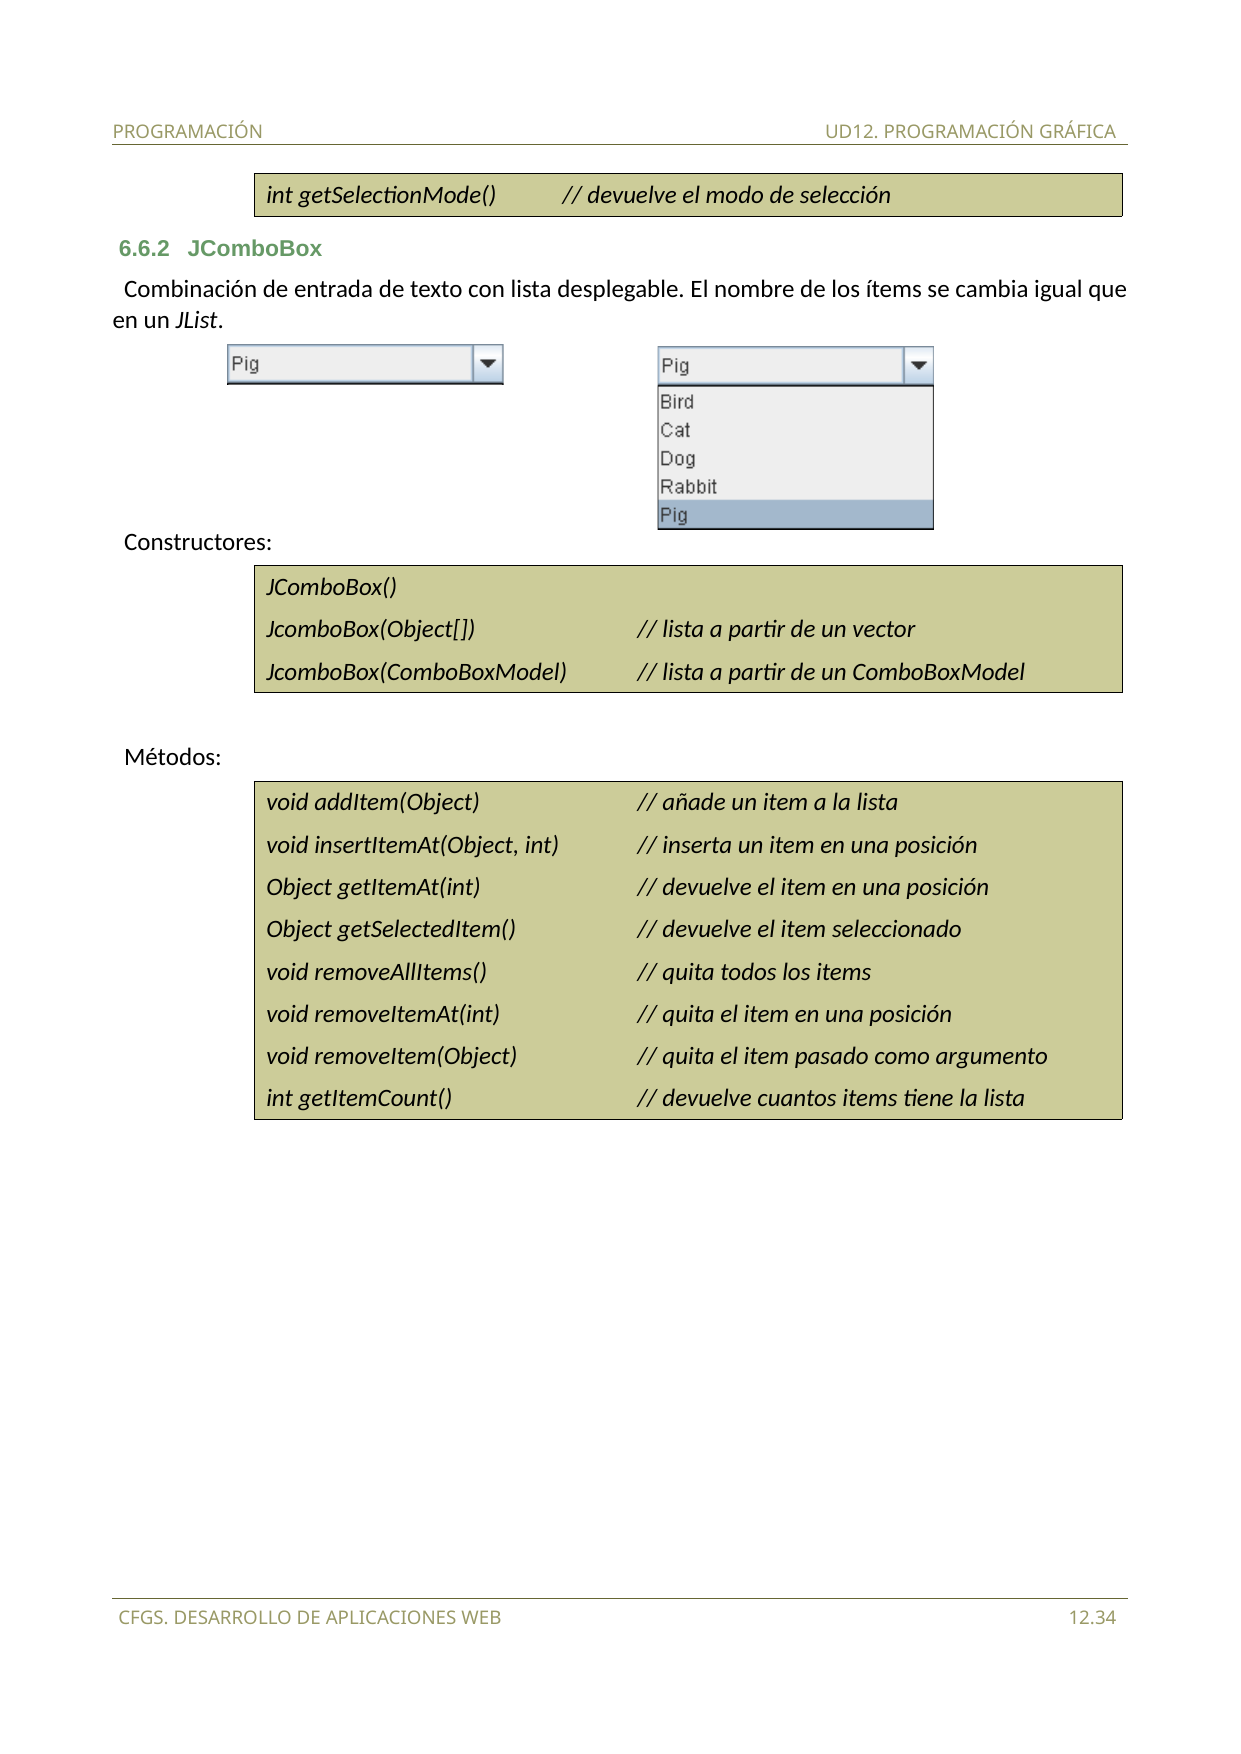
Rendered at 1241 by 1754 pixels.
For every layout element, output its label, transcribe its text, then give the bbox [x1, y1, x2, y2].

text void insertItemAt(Object, int) // inserta un item en una posición [255, 823, 1122, 859]
text int getItemCount() // devuelve cuantos items tiene la lista [255, 1077, 1122, 1119]
subtitle JComboBox [112, 235, 1128, 261]
text Object getItemAt(int) // devuelve el item en una posición [255, 865, 1122, 902]
text Métodos: [112, 741, 1128, 772]
text void removeAllItems() // quita todos los items [255, 950, 1122, 986]
text int getSelectionMode() // devuelve el modo de selección [255, 174, 1122, 216]
text JcomboBox(Object[]) // lista a partir de un vector [255, 607, 1122, 644]
text void removeItem(Object) // quita el item pasado como argumento [255, 1034, 1122, 1071]
text JcomboBox(ComboBoxModel) // lista a partir de un ComboBoxModel [255, 650, 1122, 692]
text Object getSelectedItem() // devuelve el item seleccionado [255, 907, 1122, 944]
picture [657, 346, 934, 530]
text Constructores: [112, 526, 1128, 556]
text Combinación de entrada de texto con lista desplegable. El nombre de los ítems se cambia igual que en un JList. [112, 273, 1128, 334]
text JComboBox() [255, 566, 1122, 602]
text void addItem(Object) // añade un item a la lista [255, 782, 1122, 817]
text void removeItemAt(int) // quita el item en una posición [255, 992, 1122, 1028]
picture [227, 344, 504, 385]
